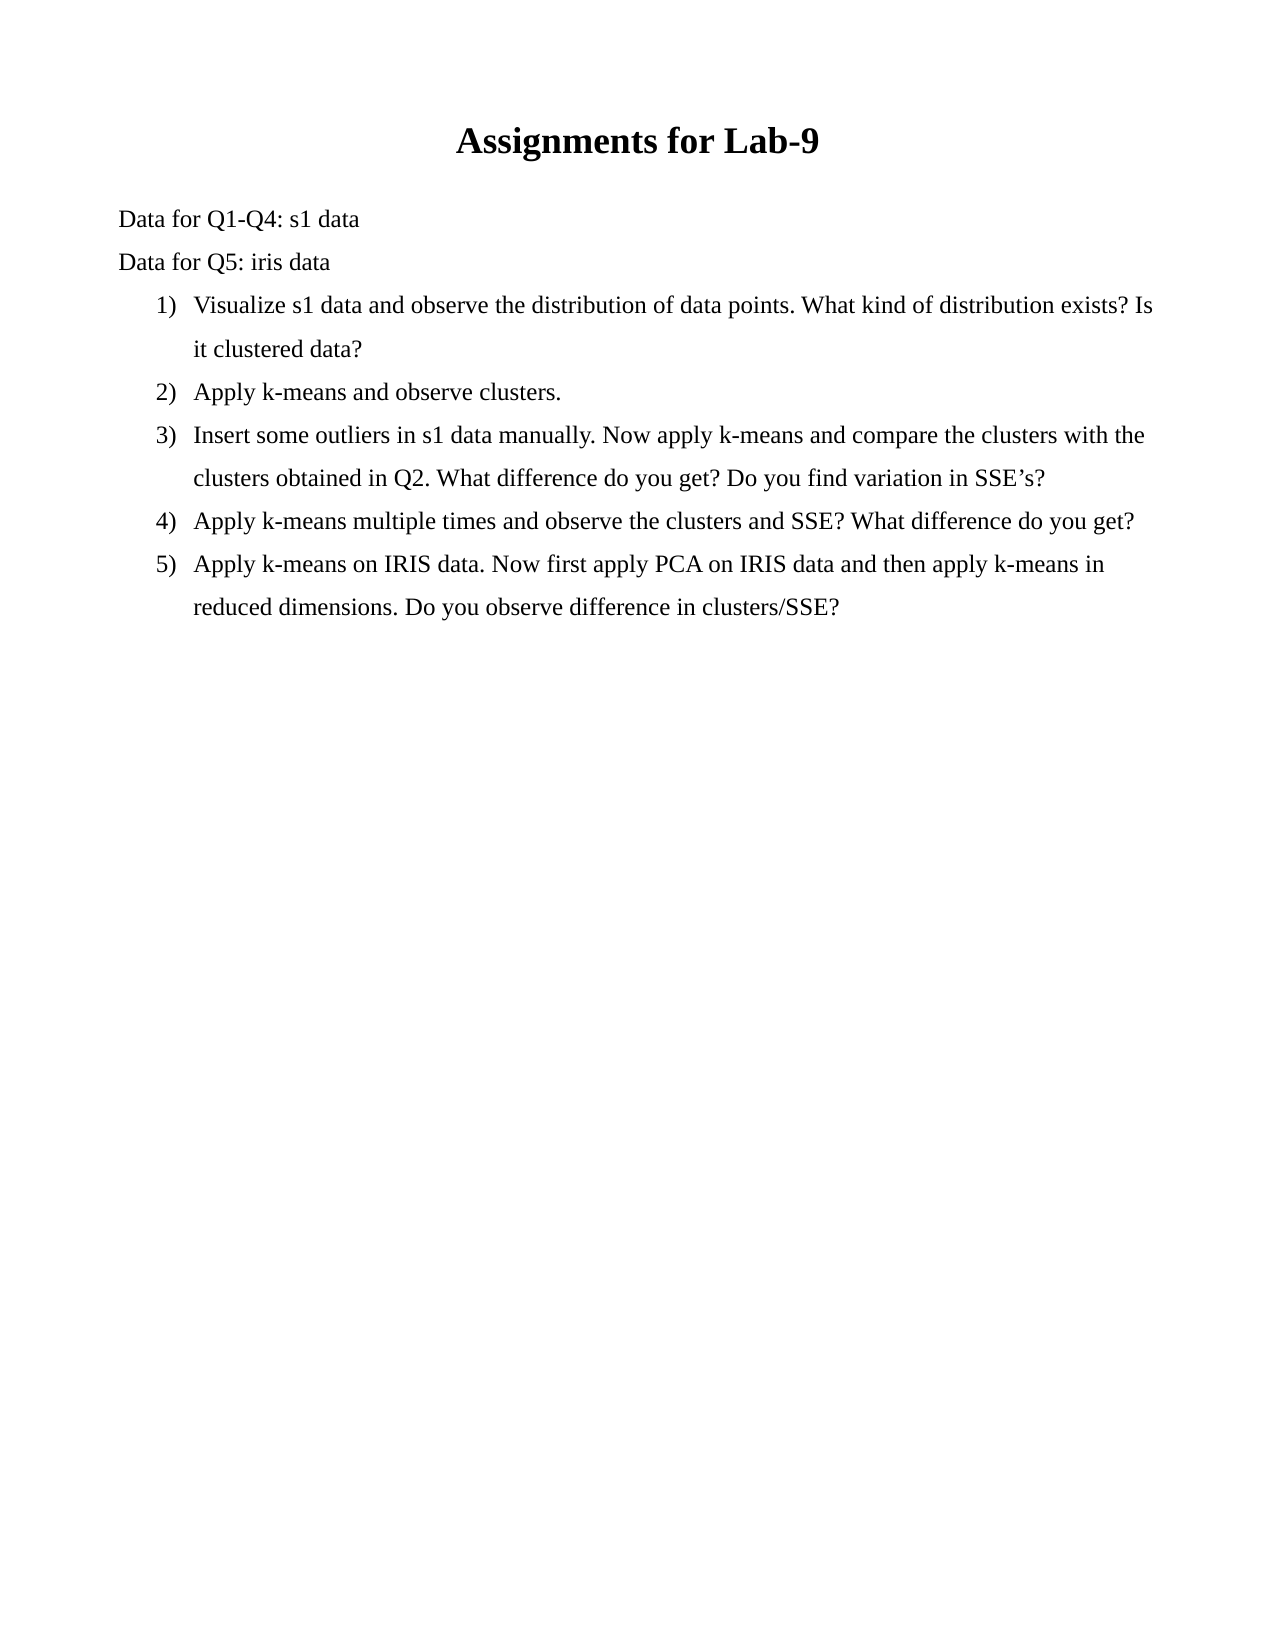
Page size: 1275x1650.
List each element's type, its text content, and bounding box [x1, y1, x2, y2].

list Apply k-means and observe clusters. [156, 377, 1157, 406]
text Assignments for Lab-9 [118, 118, 1157, 161]
list Visualize s1 data and observe the distribution of data points. What kind of distribution exists? Is it clustered data? [156, 291, 1157, 362]
text Data for Q5: iris data [118, 247, 1157, 276]
list Insert some outliers in s1 data manually. Now apply k-means and compare the clusters with the clusters obtained in Q2. What difference do you get? Do you find variation in SSE’s? [156, 420, 1157, 492]
list Apply k-means multiple times and observe the clusters and SSE? What difference do you get? [156, 506, 1157, 535]
list Apply k-means on IRIS data. Now first apply PCA on IRIS data and then apply k-means in reduced dimensions. Do you observe difference in clusters/SSE? [156, 549, 1157, 621]
text Data for Q1-Q4: s1 data [118, 204, 1157, 233]
